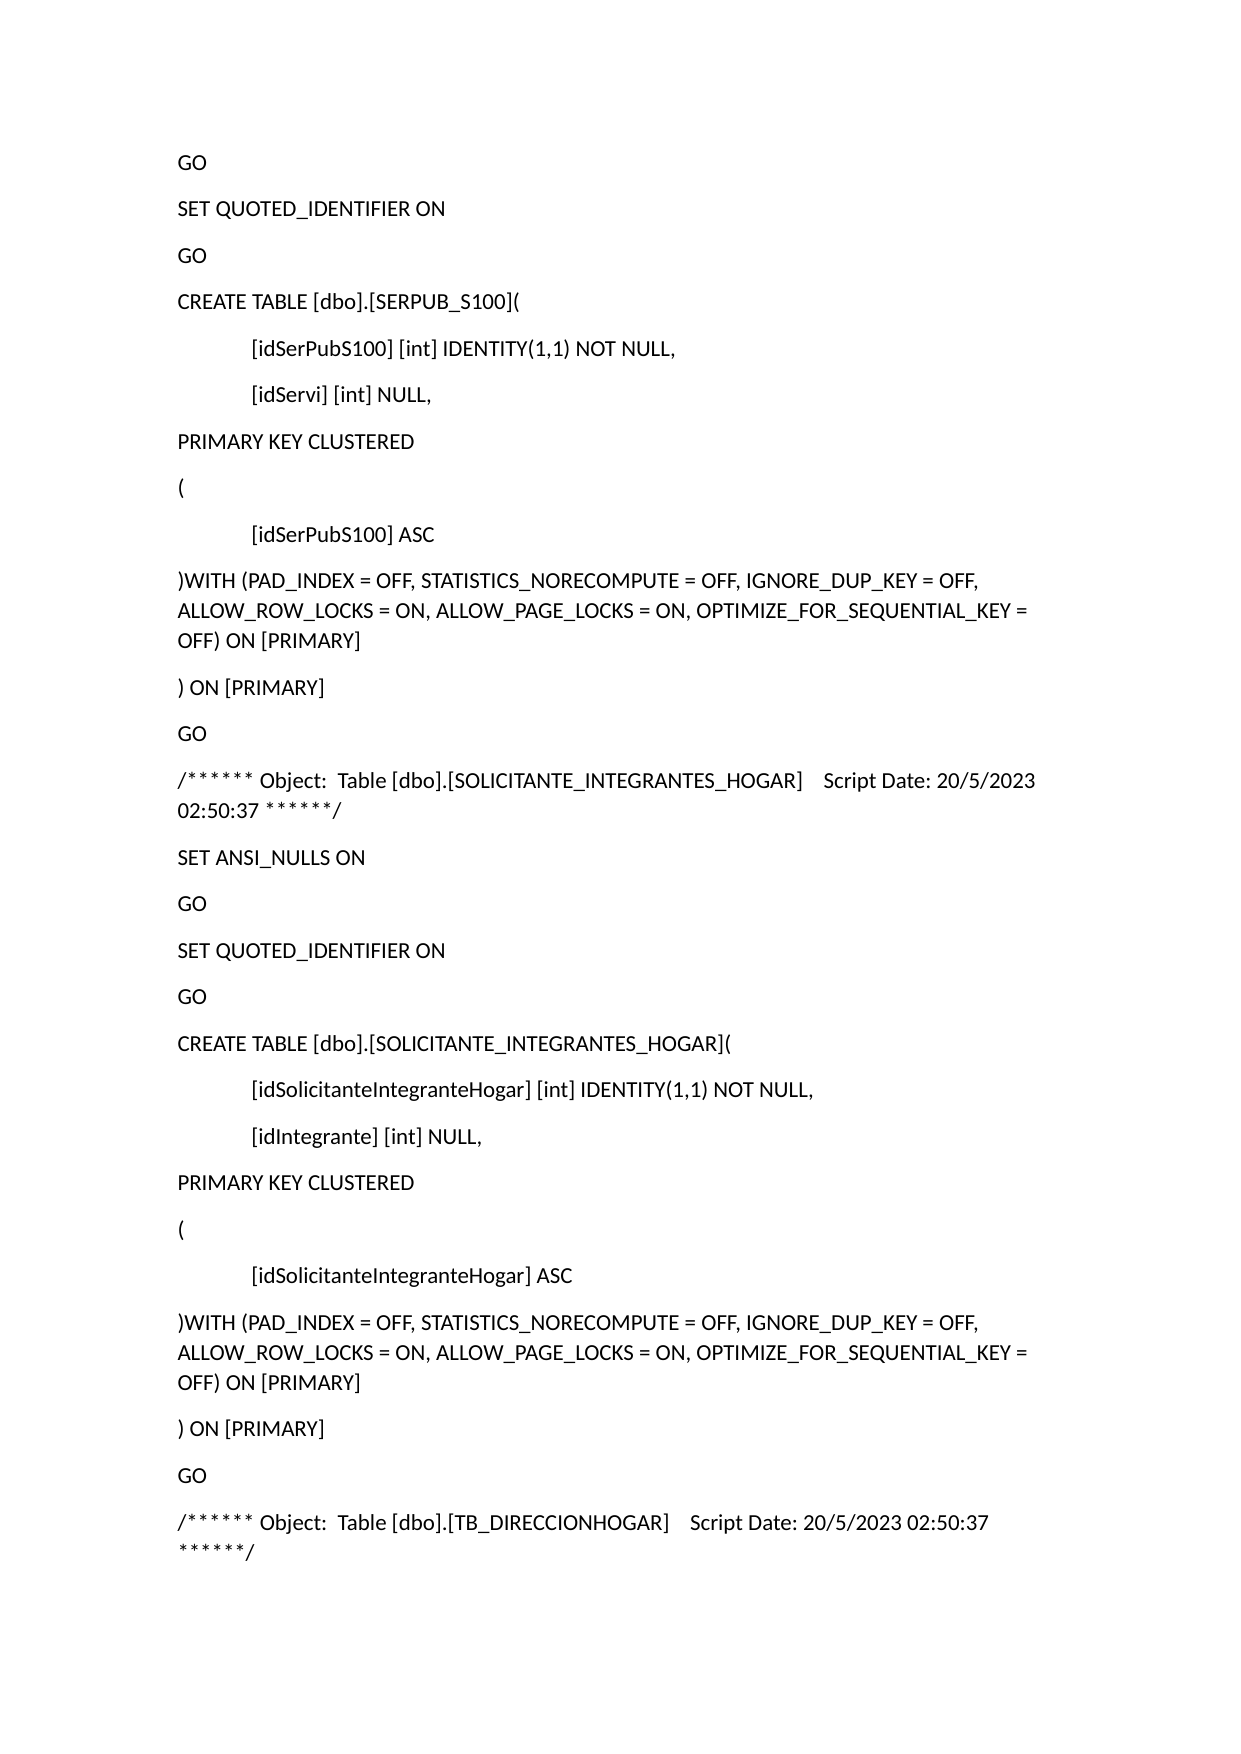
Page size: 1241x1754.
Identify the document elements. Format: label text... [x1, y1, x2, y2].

text [idSolicitanteIntegranteHogar] ASC [177, 1262, 1063, 1290]
text [idSerPubS100] [int] IDENTITY(1,1) NOT NULL, [177, 334, 1063, 362]
text [idIntegrante] [int] NULL, [177, 1122, 1063, 1150]
text ) ON [PRIMARY] [177, 673, 1063, 701]
text [idSerPubS100] ASC [177, 520, 1063, 548]
text GO [177, 148, 1063, 176]
text CREATE TABLE [dbo].[SERPUB_S100]( [177, 287, 1063, 315]
text /****** Object: Table [dbo].[SOLICITANTE_INTEGRANTES_HOGAR] Script Date: 20/5/2023 02:50:37 ******/ [177, 766, 1063, 824]
text PRIMARY KEY CLUSTERED [177, 427, 1063, 455]
text ( [177, 473, 1063, 502]
text SET QUOTED_IDENTIFIER ON [177, 194, 1063, 222]
text )WITH (PAD_INDEX = OFF, STATISTICS_NORECOMPUTE = OFF, IGNORE_DUP_KEY = OFF, ALLOW_ROW_LOCKS = ON, ALLOW_PAGE_LOCKS = ON, OPTIMIZE_FOR_SEQUENTIAL_KEY = OFF) ON [PRIMARY] [177, 1308, 1063, 1396]
text CREATE TABLE [dbo].[SOLICITANTE_INTEGRANTES_HOGAR]( [177, 1029, 1063, 1057]
text SET ANSI_NULLS ON [177, 843, 1063, 871]
text [idServi] [int] NULL, [177, 380, 1063, 408]
text GO [177, 719, 1063, 748]
text GO [177, 241, 1063, 269]
text [idSolicitanteIntegranteHogar] [int] IDENTITY(1,1) NOT NULL, [177, 1075, 1063, 1103]
text ) ON [PRIMARY] [177, 1414, 1063, 1443]
text )WITH (PAD_INDEX = OFF, STATISTICS_NORECOMPUTE = OFF, IGNORE_DUP_KEY = OFF, ALLOW_ROW_LOCKS = ON, ALLOW_PAGE_LOCKS = ON, OPTIMIZE_FOR_SEQUENTIAL_KEY = OFF) ON [PRIMARY] [177, 567, 1063, 654]
text GO [177, 889, 1063, 917]
text /****** Object: Table [dbo].[TB_DIRECCIONHOGAR] Script Date: 20/5/2023 02:50:37 ******/ [177, 1508, 1063, 1566]
text PRIMARY KEY CLUSTERED [177, 1168, 1063, 1197]
text SET QUOTED_IDENTIFIER ON [177, 936, 1063, 964]
text GO [177, 982, 1063, 1010]
text GO [177, 1461, 1063, 1489]
text ( [177, 1215, 1063, 1243]
